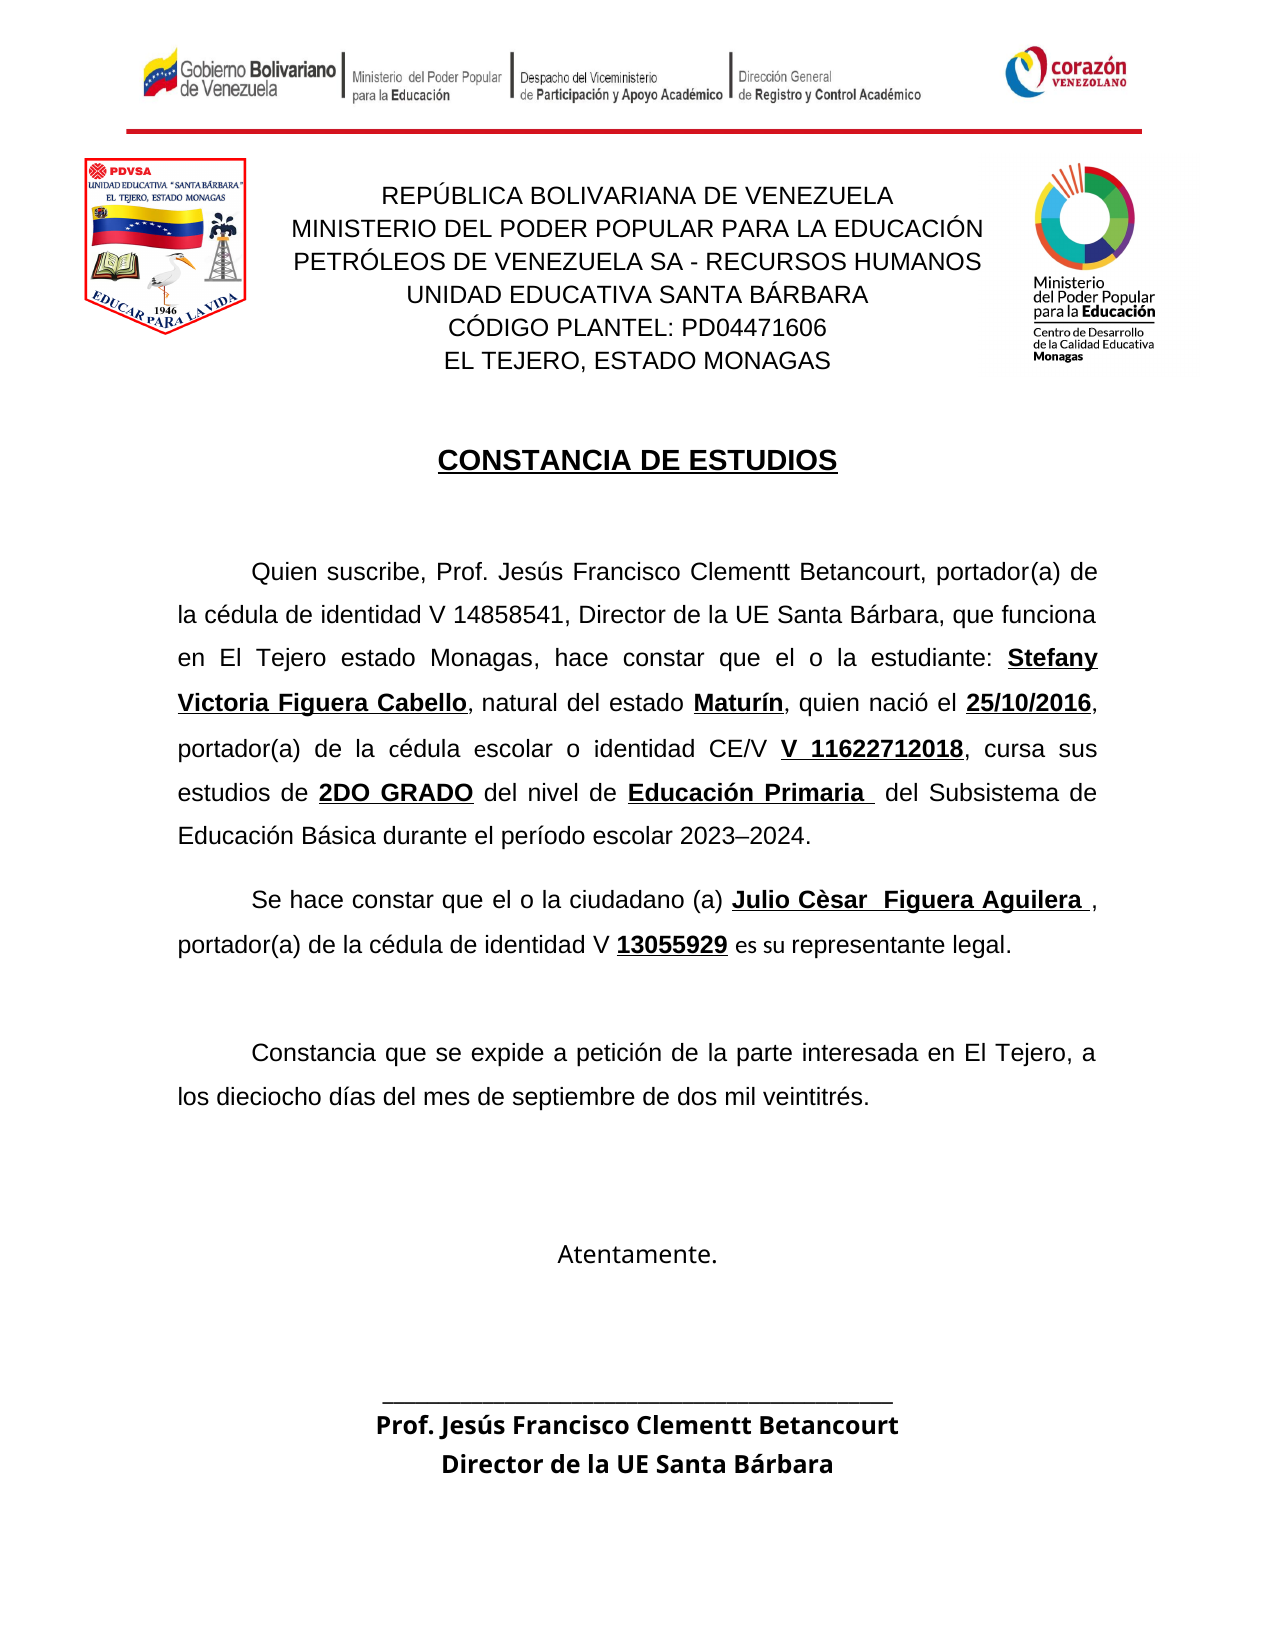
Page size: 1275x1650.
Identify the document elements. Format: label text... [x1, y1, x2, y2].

text EL TEJERO, ESTADO MONAGAS [177, 346, 978, 374]
text Prof. Jesús Francisco Clementt Betancourt [177, 1407, 1098, 1441]
text Director de la UE Santa Bárbara [177, 1447, 1098, 1481]
picture [79, 158, 252, 335]
picture [126, 11, 1142, 134]
subtitle PETRÓLEOS DE VENEZUELA SA - RECURSOS HUMANOS [252, 247, 978, 275]
text ______________________________________________ [177, 1373, 1098, 1407]
text CÓDIGO PLANTEL: PD04471606 [177, 313, 978, 341]
picture [978, 153, 1200, 377]
text Constancia que se expide a petición de la parte interesada en El Tejero, a los dieciocho días del mes de septiembre de dos mil veintitrés. [177, 1038, 1098, 1110]
subtitle CONSTANCIA DE ESTUDIOS [177, 443, 1098, 476]
subtitle MINISTERIO DEL PODER POPULAR PARA LA EDUCACIÓN [252, 214, 978, 242]
text Atentamente. [177, 1237, 1098, 1271]
text UNIDAD EDUCATIVA SANTA BÁRBARA [252, 280, 978, 308]
text Se hace constar que el o la ciudadano (a) Julio Cèsar Figuera Aguilera , portador(a) de la cédula de identidad V 13055929 es su representante legal. [177, 885, 1098, 959]
text Quien suscribe, Prof. Jesús Francisco Clementt Betancourt, portador(a) de la cédula de identidad V 14858541, Director de la UE Santa Bárbara, que funciona en El Tejero estado Monagas, hace constar que el o la estudiante: Stefany Victoria Figuera Cabello, natural del estado Maturín, quien nació el 25/10/2016, portador(a) de la cédula escolar o identidad CE/V V 11622712018, cursa sus estudios de 2DO GRADO del nivel de Educación Primaria del Subsistema de Educación Básica durante el período escolar 2023–2024. [177, 557, 1098, 849]
subtitle REPÚBLICA BOLIVARIANA DE VENEZUELA [252, 181, 978, 209]
